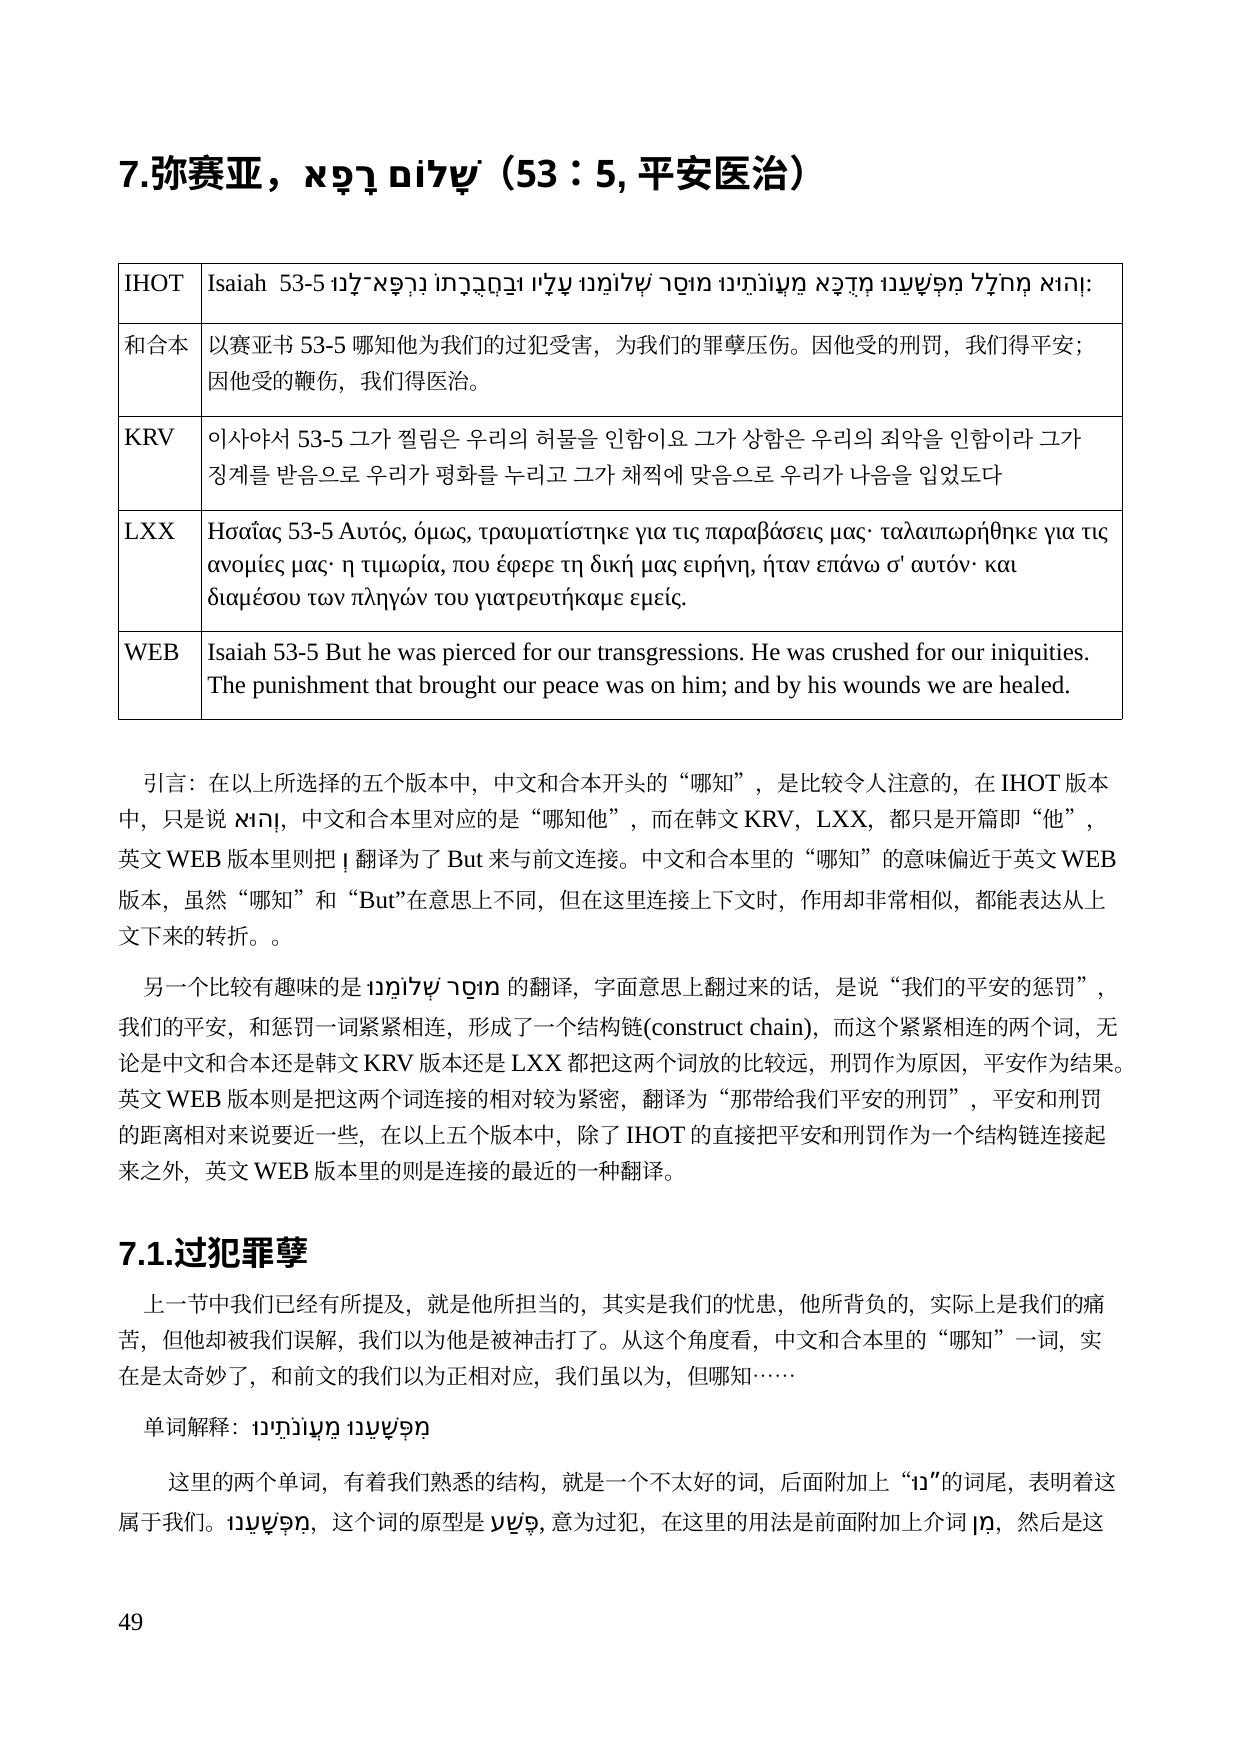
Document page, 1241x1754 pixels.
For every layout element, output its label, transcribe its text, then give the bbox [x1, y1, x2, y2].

table_cell 이사야서 53-5 그가 찔림은 우리의 허물을 인함이요 그가 상함은 우리의 죄악을 인함이라 그가 징계를 받음으로 우리가 평화를 누리고 그가 채찍에 맞음으로 우리가 나음을 입었도다 [202, 417, 1122, 510]
table_cell 以赛亚书 53-5 哪知他为我们的过犯受害，为我们的罪孽压伤。因他受的刑罚，我们得平安；因他受的鞭伤，我们得医治。 [202, 324, 1122, 416]
table_cell KRV [119, 417, 201, 510]
table_header IHOT [119, 264, 201, 322]
table_cell WEB [119, 632, 201, 719]
text 上一节中我们已经有所提及，就是他所担当的，其实是我们的忧患，他所背负的，实际上是我们的痛苦，但他却被我们误解，我们以为他是被神击打了。从这个角度看，中文和合本里的“哪知”一词，实在是太奇妙了，和前文的我们以为正相对应，我们虽以为，但哪知…… [118, 1287, 1122, 1391]
table_cell Isaiah 53-5 But he was pierced for our transgressions. He was crushed for our iniquities. The punishment that brought our peace was on him; and by his wounds we are healed. [202, 632, 1122, 719]
table_header Isaiah 53-5 וְהוּא מְחֹלָל מִפְּשָׁעֵנוּ מְדֻכָּא מֵעֲוֹנֹתֵינוּ מוּסַר שְׁלוֹמֵנוּ עָלָיו וּבַחֲבֻרָתוֹ נִרְפָּא־לָנוּ: [202, 264, 1122, 322]
text 引言：在以上所选择的五个版本中，中文和合本开头的“哪知”，是比较令人注意的，在IHOT版本中，只是说 וְהוּא，中文和合本里对应的是“哪知他”，而在韩文KRV，LXX，都只是开篇即“他”，英文WEB版本里则把 וְ 翻译为了But来与前文连接。中文和合本里的“哪知”的意味偏近于英文WEB版本，虽然“哪知”和“But”在意思上不同，但在这里连接上下文时，作用却非常相似，都能表达从上文下来的转折。。 [118, 766, 1122, 950]
subtitle 7.1.过犯罪孽 [118, 1226, 1122, 1274]
text 单词解释：מִפְּשָׁעֵנוּ מֵעֲוֹנֹתֵינוּ [118, 1410, 1122, 1445]
subtitle 7.弥赛亚，שָׁלוׂם רָפָא（53：5, 平安医治） [118, 143, 1122, 203]
table_cell 和合本 [119, 324, 201, 416]
table_cell LXX [119, 511, 201, 631]
text 这里的两个单词，有着我们熟悉的结构，就是一个不太好的词，后面附加上“נוּ”的词尾，表明着这属于我们。מִפְּשָׁעֵנוּ，这个词的原型是פֶּשַׁע, 意为过犯，在这里的用法是前面附加上介词מִן，然后是这个名词的单数阳性，又附加上第一人称的复数词尾נוּ，意思为“因我们的过犯”。第二个单词是同样的结构，第二个单词 מֵעֲוֹנֹתֵינוּ，原型为עָוֹן，意为罪孽，用法同样是加上介词מִן，然后是这个名词的单数阳性，又附加上第一人称的复数词尾נוּ，意思为“因我们的罪孽”。 [118, 1465, 1122, 1541]
text 另一个比较有趣味的是 מוּסַר שְׁלוֹמֵנוּ 的翻译，字面意思上翻过来的话，是说“我们的平安的惩罚”，我们的平安，和惩罚一词紧紧相连，形成了一个结构链(construct chain)，而这个紧紧相连的两个词，无论是中文和合本还是韩文KRV版本还是LXX都把这两个词放的比较远，刑罚作为原因，平安作为结果。英文WEB版本则是把这两个词连接的相对较为紧密，翻译为“那带给我们平安的刑罚”，平安和刑罚的距离相对来说要近一些，在以上五个版本中，除了IHOT的直接把平安和刑罚作为一个结构链连接起来之外，英文WEB版本里的则是连接的最近的一种翻译。 [118, 970, 1122, 1186]
table_cell Ησαΐας 53-5 Αυτός, όμως, τραυματίστηκε για τις παραβάσεις μας· ταλαιπωρήθηκε για τις ανομίες μας· η τιμωρία, που έφερε τη δική μας ειρήνη, ήταν επάνω σ' αυτόν· και διαμέσου των πληγών του γιατρευτήκαμε εμείς. [202, 511, 1122, 631]
